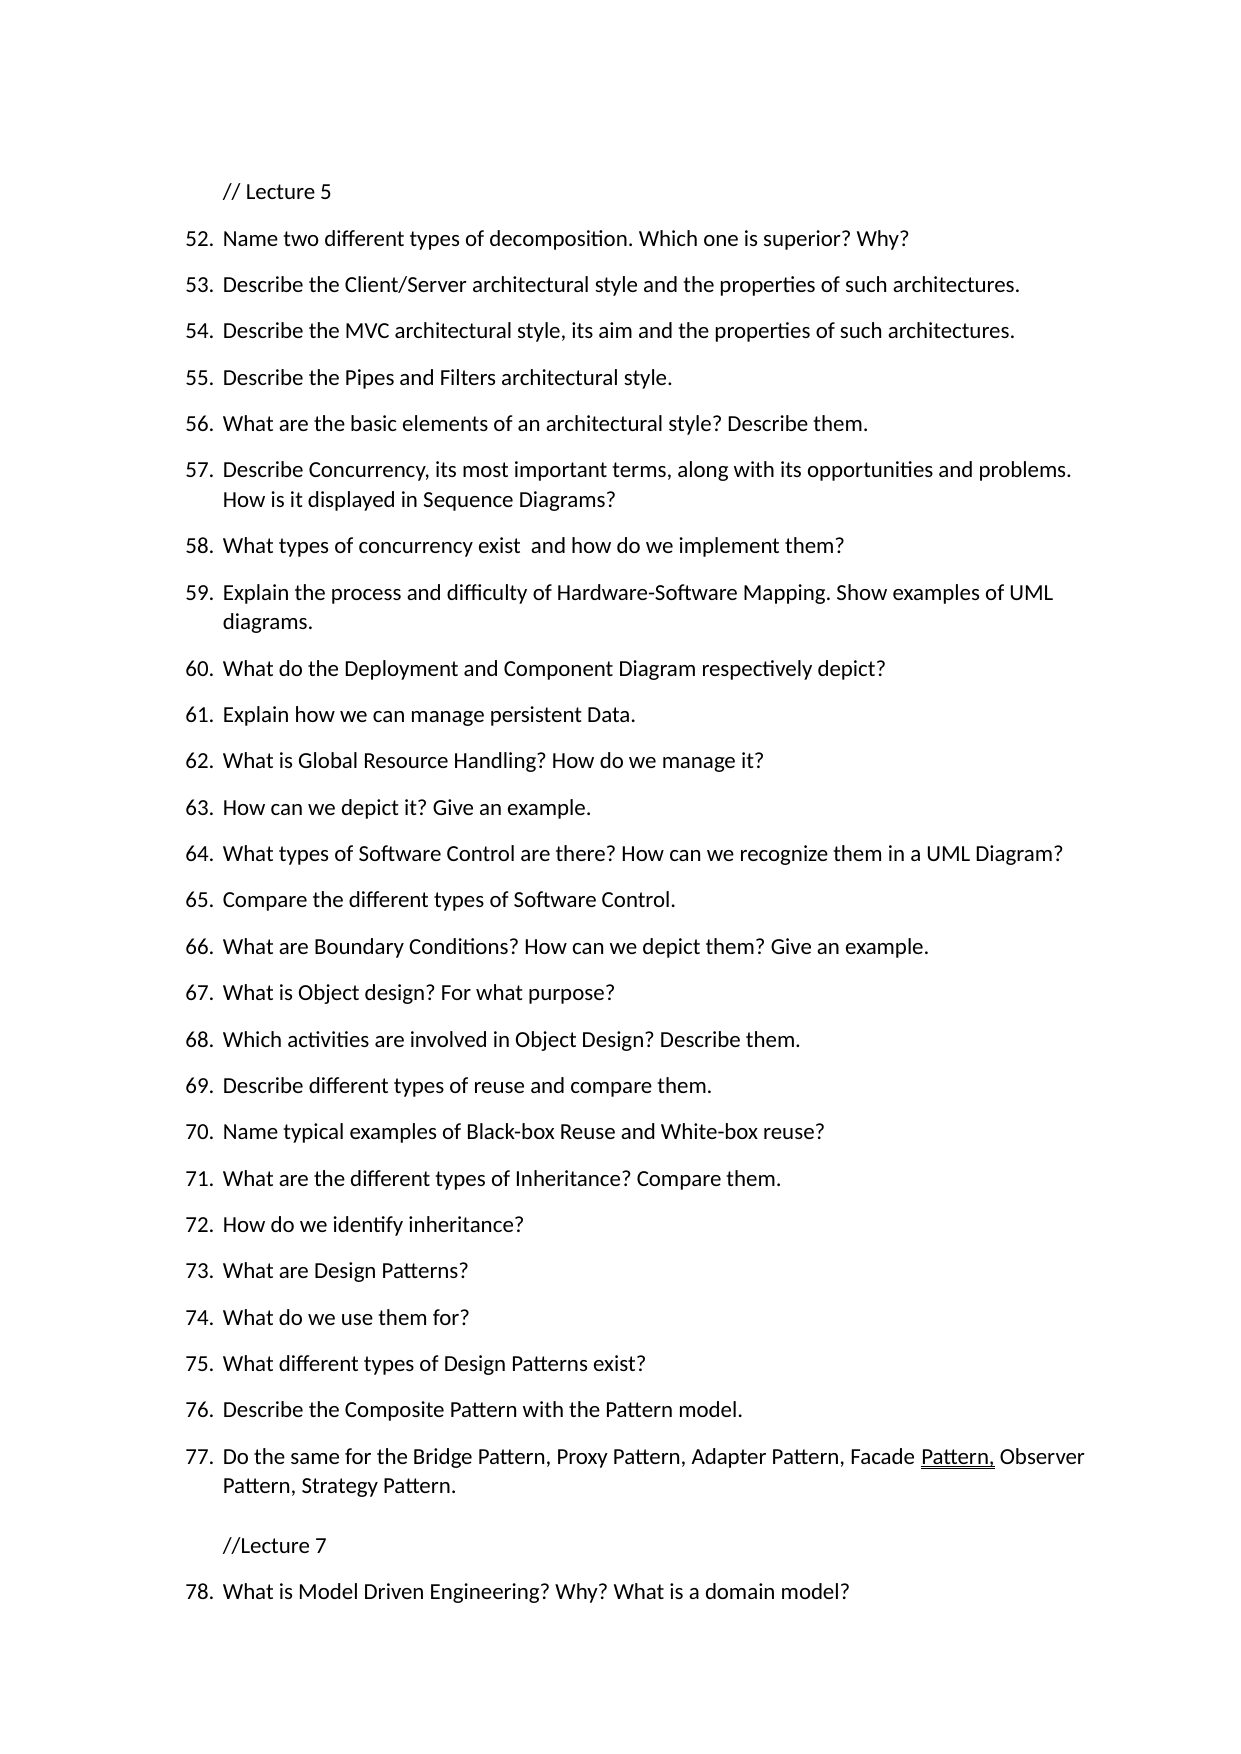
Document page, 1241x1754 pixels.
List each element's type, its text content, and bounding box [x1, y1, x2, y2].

list Name two different types of decomposition. Which one is superior? Why? [185, 224, 1093, 252]
list Describe different types of reuse and compare them. [185, 1071, 1093, 1099]
list Do the same for the Bridge Pattern, Proxy Pattern, Adapter Pattern, Facade Pattern, Observer Pattern, Strategy Pattern. //Lecture 7 [185, 1442, 1093, 1559]
list How do we identify inheritance? [185, 1210, 1093, 1238]
list What different types of Design Patterns exist? [185, 1349, 1093, 1377]
list What are the different types of Inheritance? Compare them. [185, 1164, 1093, 1192]
list Explain the process and difficulty of Hardware-Software Mapping. Show examples of UML diagrams. [185, 578, 1093, 636]
list What are Boundary Conditions? How can we depict them? Give an example. [185, 932, 1093, 960]
list What do the Deployment and Component Diagram respectively depict? [185, 654, 1093, 682]
list What are the basic elements of an architectural style? Describe them. [185, 409, 1093, 437]
list Describe the Pipes and Filters architectural style. [185, 363, 1093, 391]
list Describe the Client/Server architectural style and the properties of such architectures. [185, 270, 1093, 298]
list Describe Concurrency, its most important terms, along with its opportunities and problems. How is it displayed in Sequence Diagrams? [185, 455, 1093, 513]
list Explain how we can manage persistent Data. [185, 700, 1093, 728]
list Describe the Composite Pattern with the Pattern model. [185, 1396, 1093, 1423]
list How can we depict it? Give an example. [185, 793, 1093, 821]
list Which activities are involved in Object Design? Describe them. [185, 1025, 1093, 1053]
list What types of concurrency exist and how do we implement them? [185, 531, 1093, 559]
list What is Object design? For what purpose? [185, 978, 1093, 1006]
list Compare the different types of Software Control. [185, 886, 1093, 914]
list // Lecture 5 [185, 148, 1093, 205]
list What is Global Resource Handling? How do we manage it? [185, 747, 1093, 774]
list What do we use them for? [185, 1303, 1093, 1331]
list What is Model Driven Engineering? Why? What is a domain model? [185, 1577, 1093, 1605]
list Describe the MVC architectural style, its aim and the properties of such architectures. [185, 316, 1093, 344]
list What types of Software Control are there? How can we recognize them in a UML Diagram? [185, 839, 1093, 867]
list Name typical examples of Black-box Reuse and White-box reuse? [185, 1117, 1093, 1145]
list What are Design Patterns? [185, 1256, 1093, 1284]
